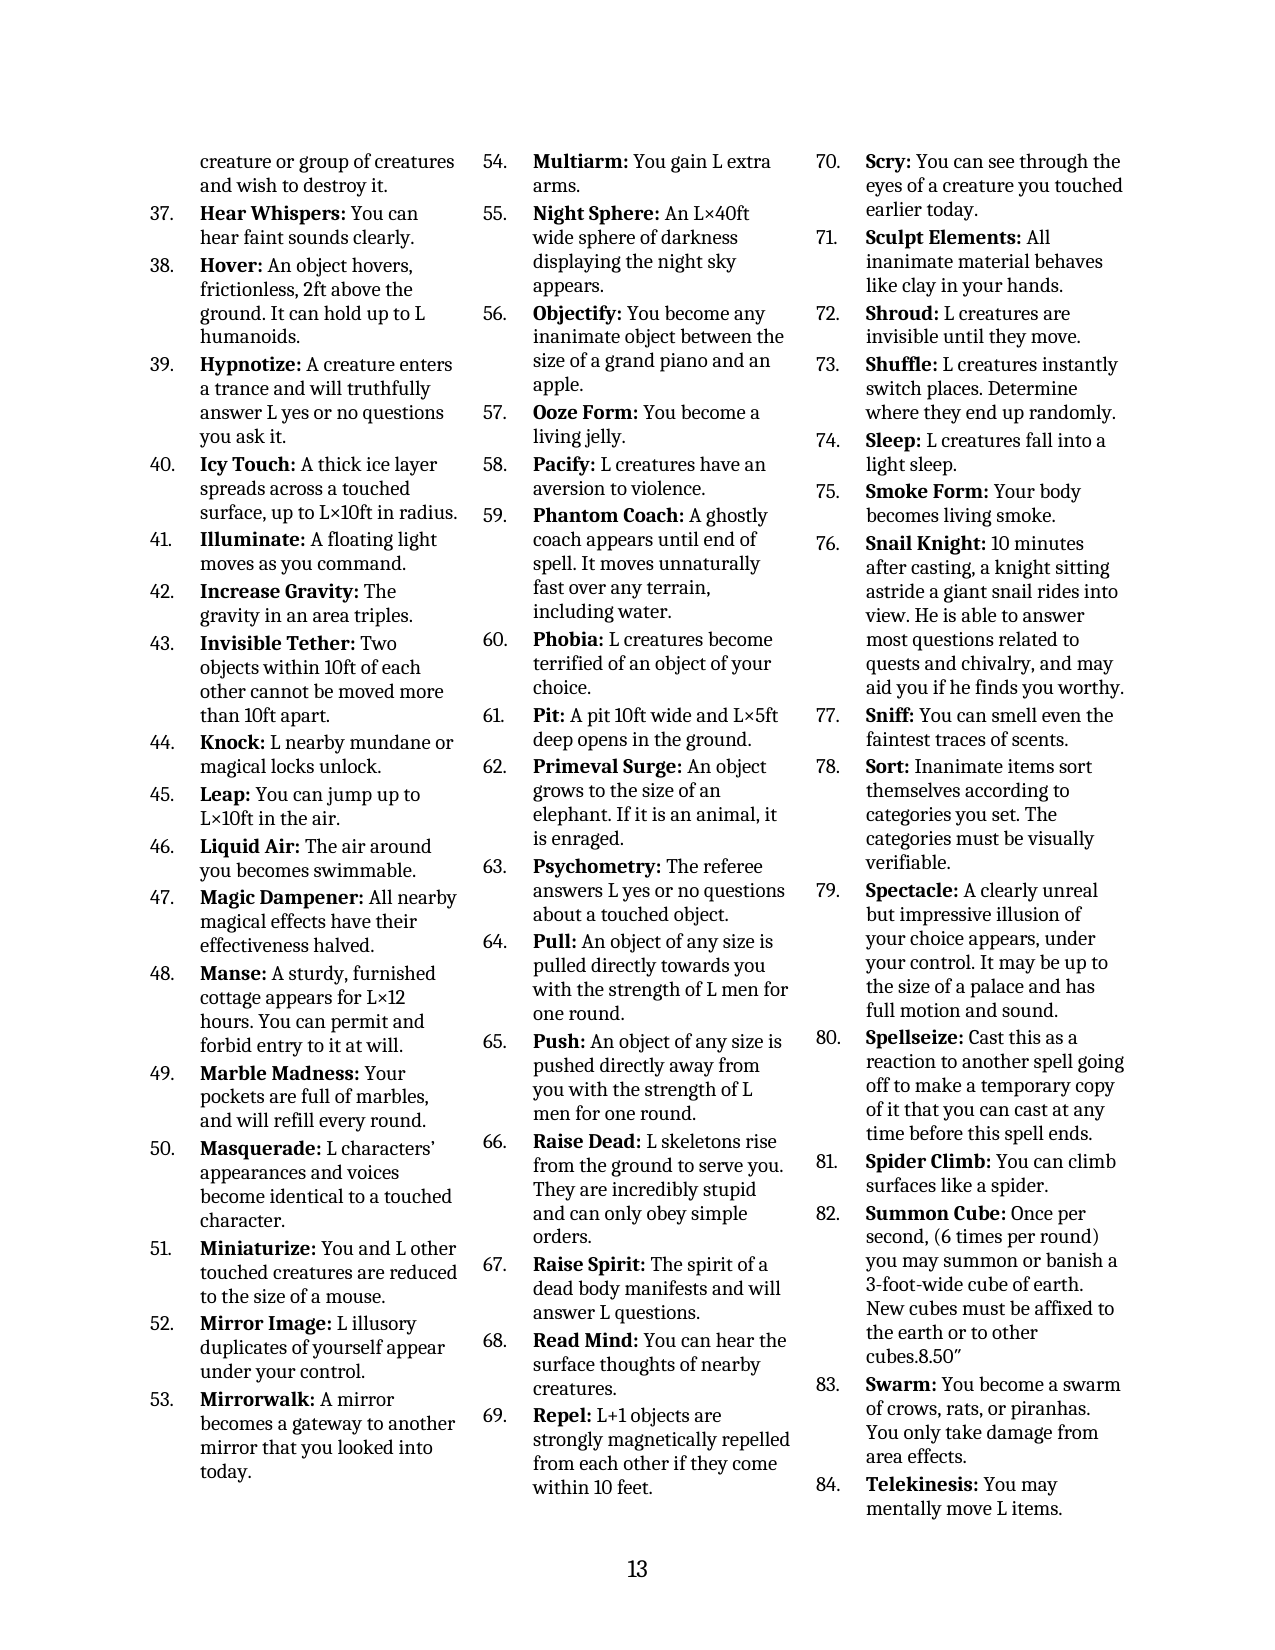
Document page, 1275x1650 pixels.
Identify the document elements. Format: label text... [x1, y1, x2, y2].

list Telekinesis: You may mentally move L items. [816, 1472, 1125, 1520]
list Ooze Form: You become a living jelly. [483, 401, 792, 449]
list Summon Cube: Once per second, (6 times per round) you may summon or banish a 3-foot-wide cube of earth. New cubes must be affixed to the earth or to other cubes.8.50″ [816, 1201, 1125, 1369]
list Night Sphere: An L×40ft wide sphere of darkness displaying the night sky appears. [483, 202, 792, 297]
list Multiarm: You gain L extra arms. [483, 150, 792, 198]
list Hypnotize: A creature enters a trance and will truthfully answer L yes or no questions you ask it. [150, 353, 459, 449]
list Spellseize: Cast this as a reaction to another spell going off to make a temporary copy of it that you can cast at any time before this spell ends. [816, 1026, 1125, 1146]
list Snail Knight: 10 minutes after casting, a knight sitting astride a giant snail rides into view. He is able to answer most questions related to quests and chivalry, and may aid you if he finds you worthy. [816, 532, 1125, 699]
list Hear Whispers: You can hear faint sounds clearly. [150, 202, 459, 249]
list Pit: A pit 10ft wide and L×5ft deep opens in the ground. [483, 703, 792, 751]
list Liquid Air: The air around you becomes swimmable. [150, 834, 459, 882]
list Miniaturize: You and L other touched creatures are reduced to the size of a mouse. [150, 1236, 459, 1308]
list Phantom Coach: A ghostly coach appears until end of spell. It moves unnaturally fast over any terrain, including water. [483, 504, 792, 624]
list Smoke Form: Your body becomes living smoke. [816, 480, 1125, 528]
list Knock: L nearby mundane or magical locks unlock. [150, 731, 459, 779]
list Sort: Inanimate items sort themselves according to categories you set. The categories must be visually verifiable. [816, 755, 1125, 875]
list Spider Climb: You can climb surfaces like a spider. [816, 1149, 1125, 1197]
list Raise Dead: L skeletons rise from the ground to serve you. They are incredibly stupid and can only obey simple orders. [483, 1129, 792, 1249]
list Raise Spirit: The spirit of a dead body manifests and will answer L questions. [483, 1253, 792, 1325]
list Mirror Image: L illusory duplicates of yourself appear under your control. [150, 1312, 459, 1384]
list creature or group of creatures and wish to destroy it. [150, 150, 459, 198]
list Psychometry: The referee answers L yes or no questions about a touched object. [483, 854, 792, 926]
list Primeval Surge: An object grows to the size of an elephant. If it is an animal, it is enraged. [483, 755, 792, 851]
list Marble Madness: Your pockets are full of marbles, and will refill every round. [150, 1061, 459, 1133]
list Phobia: L creatures become terrified of an object of your choice. [483, 628, 792, 699]
list Shuffle: L creatures instantly switch places. Determine where they end up randomly. [816, 353, 1125, 425]
list Repel: L+1 objects are strongly magnetically repelled from each other if they come within 10 feet. [483, 1404, 792, 1500]
list Scry: You can see through the eyes of a creature you touched earlier today. [816, 150, 1125, 222]
list Leap: You can jump up to L×10ft in the air. [150, 783, 459, 831]
list Push: An object of any size is pushed directly away from you with the strength of L men for one round. [483, 1030, 792, 1126]
list Invisible Tether: Two objects within 10ft of each other cannot be moved more than 10ft apart. [150, 631, 459, 727]
list Objectify: You become any inanimate object between the size of a grand piano and an apple. [483, 301, 792, 397]
list Swarm: You become a swarm of crows, rats, or piranhas. You only take damage from area effects. [816, 1373, 1125, 1468]
list Spectacle: A clearly unreal but impressive illusion of your choice appears, under your control. It may be up to the size of a palace and has full motion and sound. [816, 878, 1125, 1022]
list Sleep: L creatures fall into a light sleep. [816, 428, 1125, 476]
list Sniff: You can smell even the faintest traces of scents. [816, 703, 1125, 751]
list Illuminate: A floating light moves as you command. [150, 528, 459, 576]
list Icy Touch: A thick ice layer spreads across a touched surface, up to L×10ft in radius. [150, 452, 459, 524]
list Hover: An object hovers, frictionless, 2ft above the ground. It can hold up to L humanoids. [150, 253, 459, 349]
list Shroud: L creatures are invisible until they move. [816, 301, 1125, 349]
list Sculpt Elements: All inanimate material behaves like clay in your hands. [816, 226, 1125, 297]
list Mirrorwalk: A mirror becomes a gateway to another mirror that you looked into today. [150, 1388, 459, 1483]
list Pull: An object of any size is pulled directly towards you with the strength of L men for one round. [483, 930, 792, 1026]
list Magic Dampener: All nearby magical effects have their effectiveness halved. [150, 886, 459, 958]
list Increase Gravity: The gravity in an area triples. [150, 580, 459, 628]
list Read Mind: You can hear the surface thoughts of nearby creatures. [483, 1328, 792, 1400]
list Manse: A sturdy, furnished cottage appears for L×12 hours. You can permit and forbid entry to it at will. [150, 962, 459, 1057]
list Masquerade: L characters’ appearances and voices become identical to a touched character. [150, 1137, 459, 1233]
list Pacify: L creatures have an aversion to violence. [483, 452, 792, 500]
